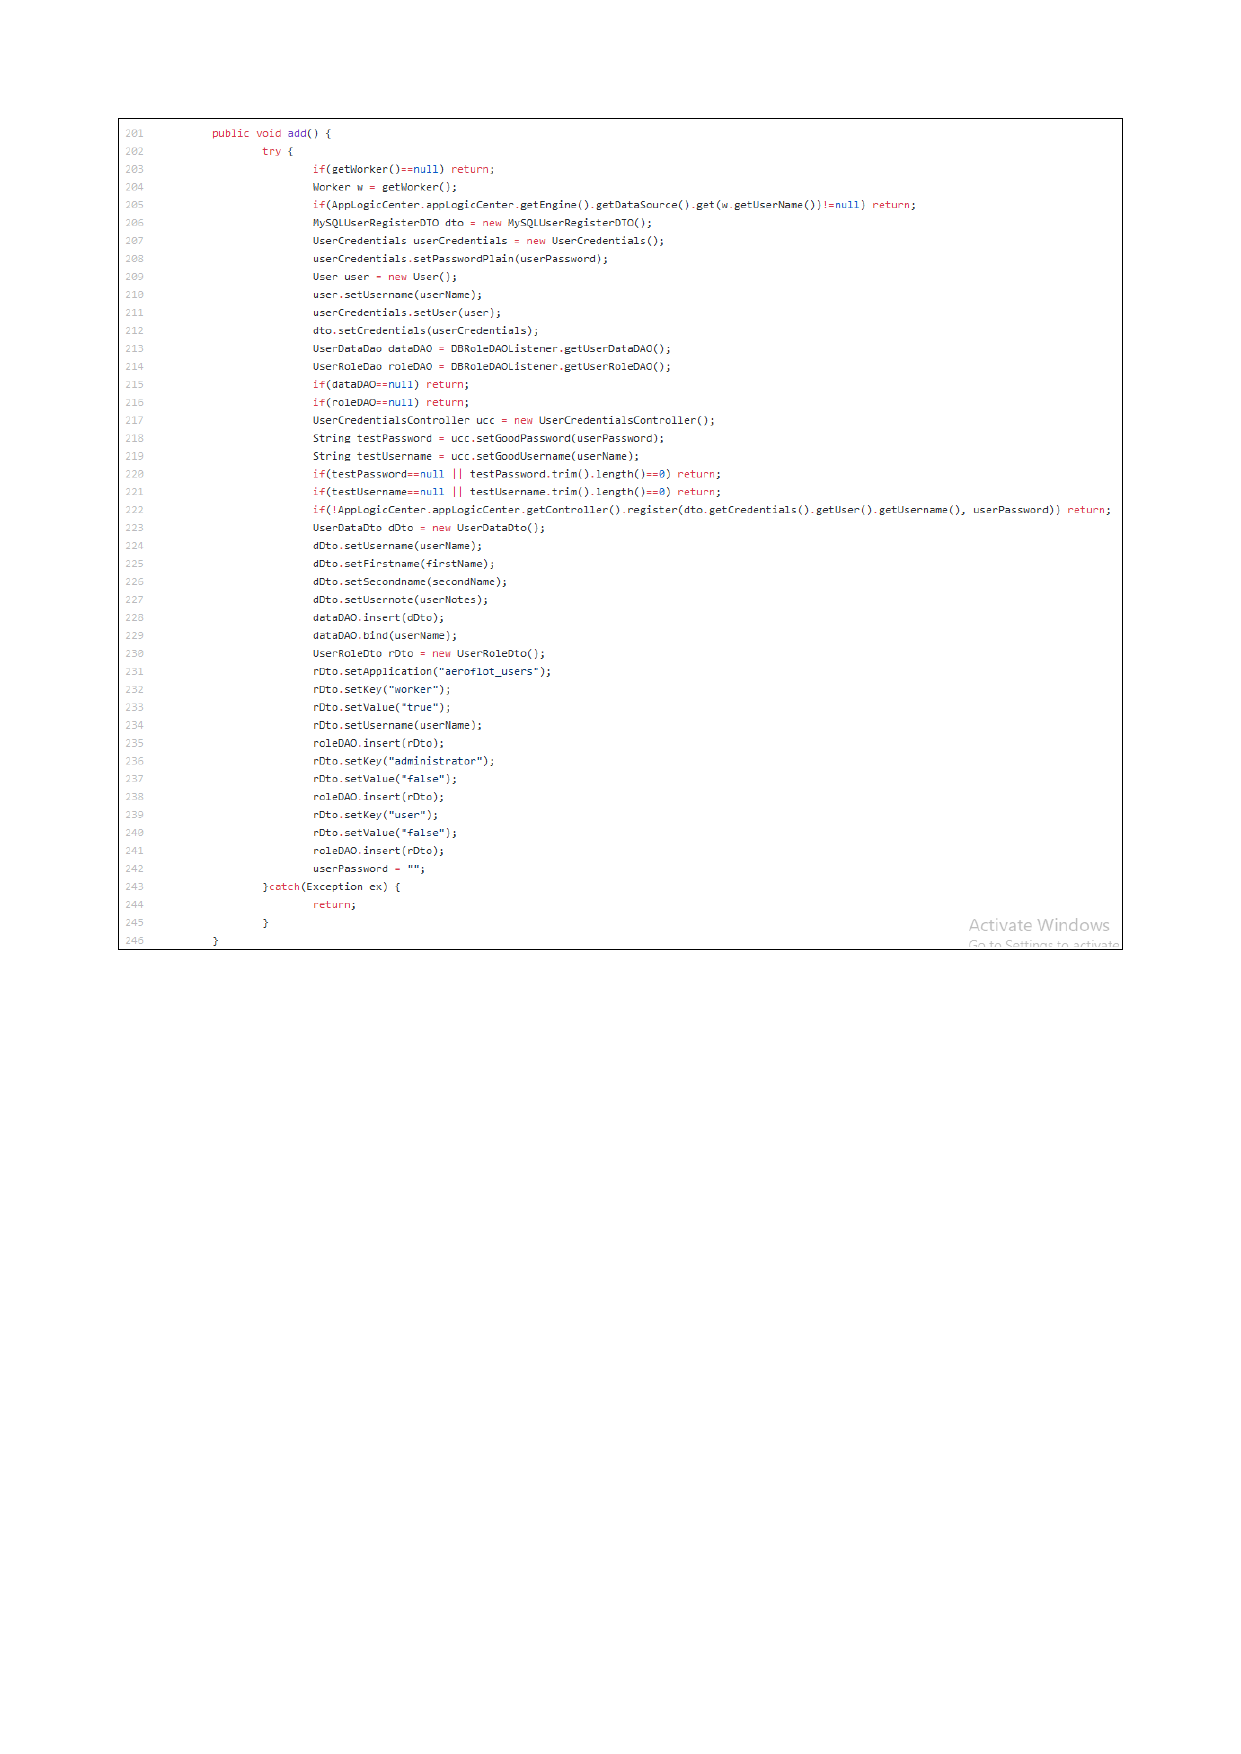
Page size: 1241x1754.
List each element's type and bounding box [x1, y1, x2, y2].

picture [121, 121, 1119, 947]
